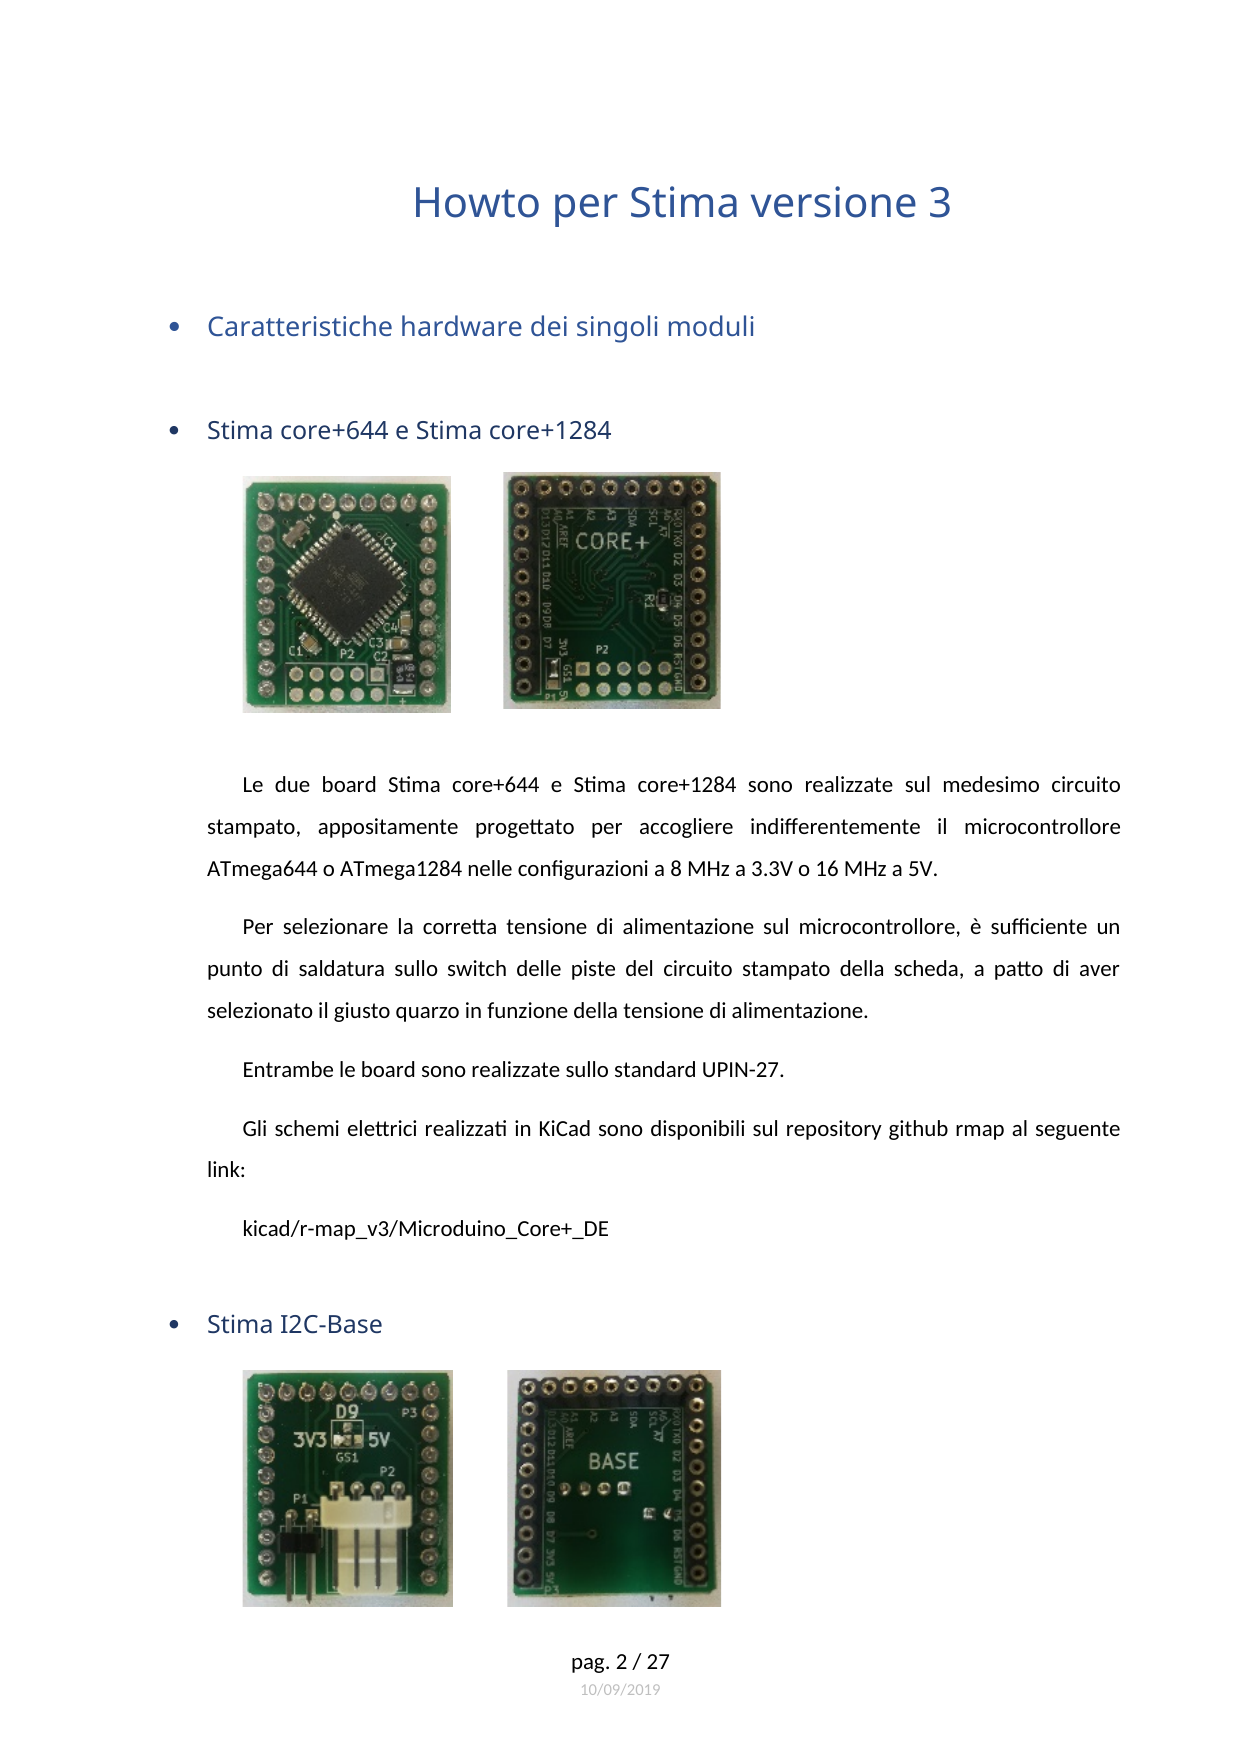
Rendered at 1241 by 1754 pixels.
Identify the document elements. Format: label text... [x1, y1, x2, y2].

subtitle Howto per Stima versione 3 [207, 173, 1122, 229]
text Per selezionare la corretta tensione di alimentazione sul microcontrollore, è sufficiente un punto di saldatura sullo switch delle piste del circuito stampato della scheda, a patto di aver selezionato il giusto quarzo in funzione della tensione di alimentazione. [207, 912, 1122, 1024]
picture [242, 1370, 453, 1607]
picture [503, 472, 721, 709]
text kicad/r-map_v3/Microduino_Core+_DE [207, 1214, 1122, 1242]
picture [507, 1370, 722, 1607]
text Le due board Stima core+644 e Stima core+1284 sono realizzate sul medesimo circuito stampato, appositamente progettato per accogliere indifferentemente il microcontrollore ATmega644 o ATmega1284 nelle configurazioni a 8 MHz a 3.3V o 16 MHz a 5V. [207, 770, 1122, 882]
subtitle Caratteristiche hardware dei singoli moduli [169, 308, 1122, 344]
text Gli schemi elettrici realizzati in KiCad sono disponibili sul repository github rmap al seguente link: [207, 1114, 1122, 1184]
subtitle Stima I2C-Base [169, 1306, 1122, 1340]
text Entrambe le board sono realizzate sullo standard UPIN-27. [207, 1055, 1122, 1083]
subtitle Stima core+644 e Stima core+1284 [169, 413, 1122, 447]
picture [242, 476, 451, 713]
